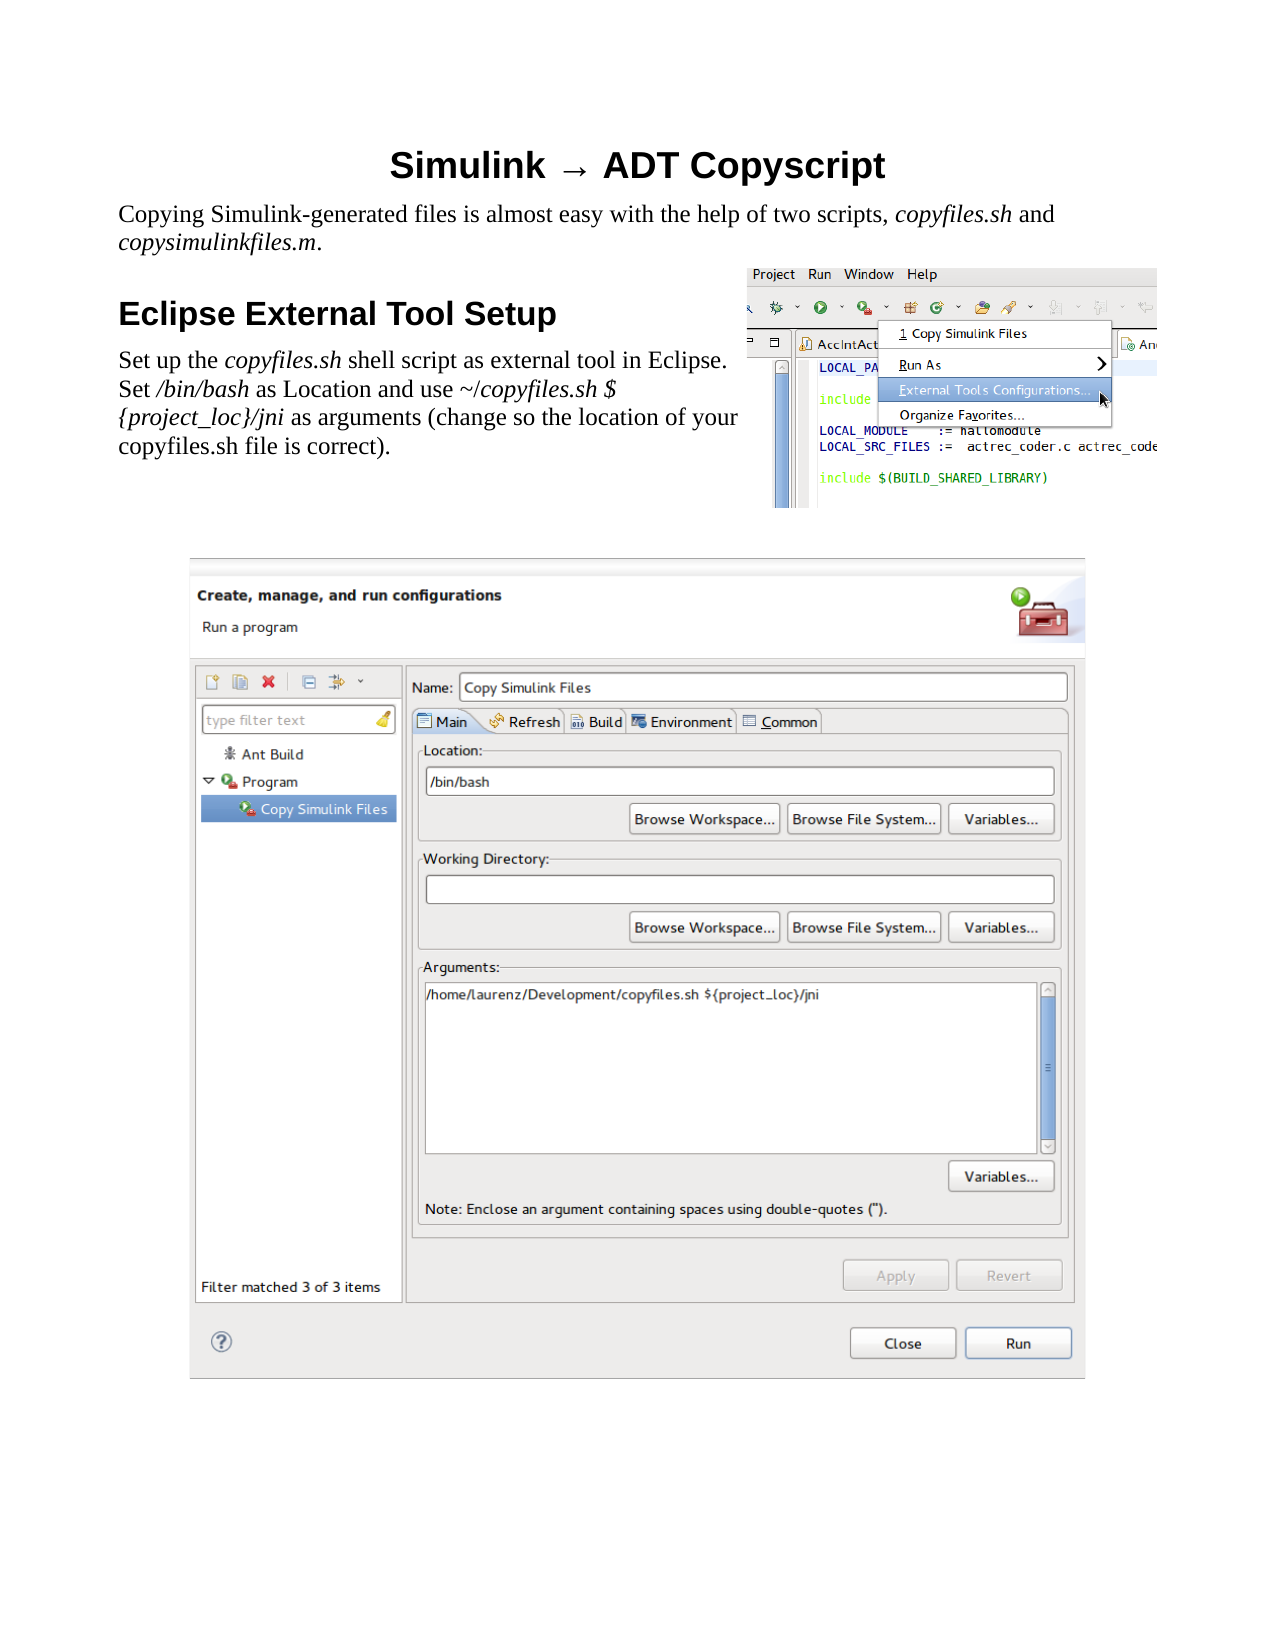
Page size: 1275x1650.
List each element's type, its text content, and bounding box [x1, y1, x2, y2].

picture [746, 268, 1157, 508]
title Simulink → ADT Copyscript [118, 143, 1157, 186]
picture [189, 558, 1086, 1379]
subtitle Eclipse External Tool Setup [118, 294, 746, 332]
text Set up the copyfiles.sh shell script as external tool in Eclipse. Set /bin/bash as Location and use ~/copyfiles.sh ${project_loc}/jni as arguments (change so the location of your copyfiles.sh file is correct). [118, 345, 746, 460]
text Copying Simulink-generated files is almost easy with the help of two scripts, copyfiles.sh and copysimulinkfiles.m. [118, 199, 1157, 256]
